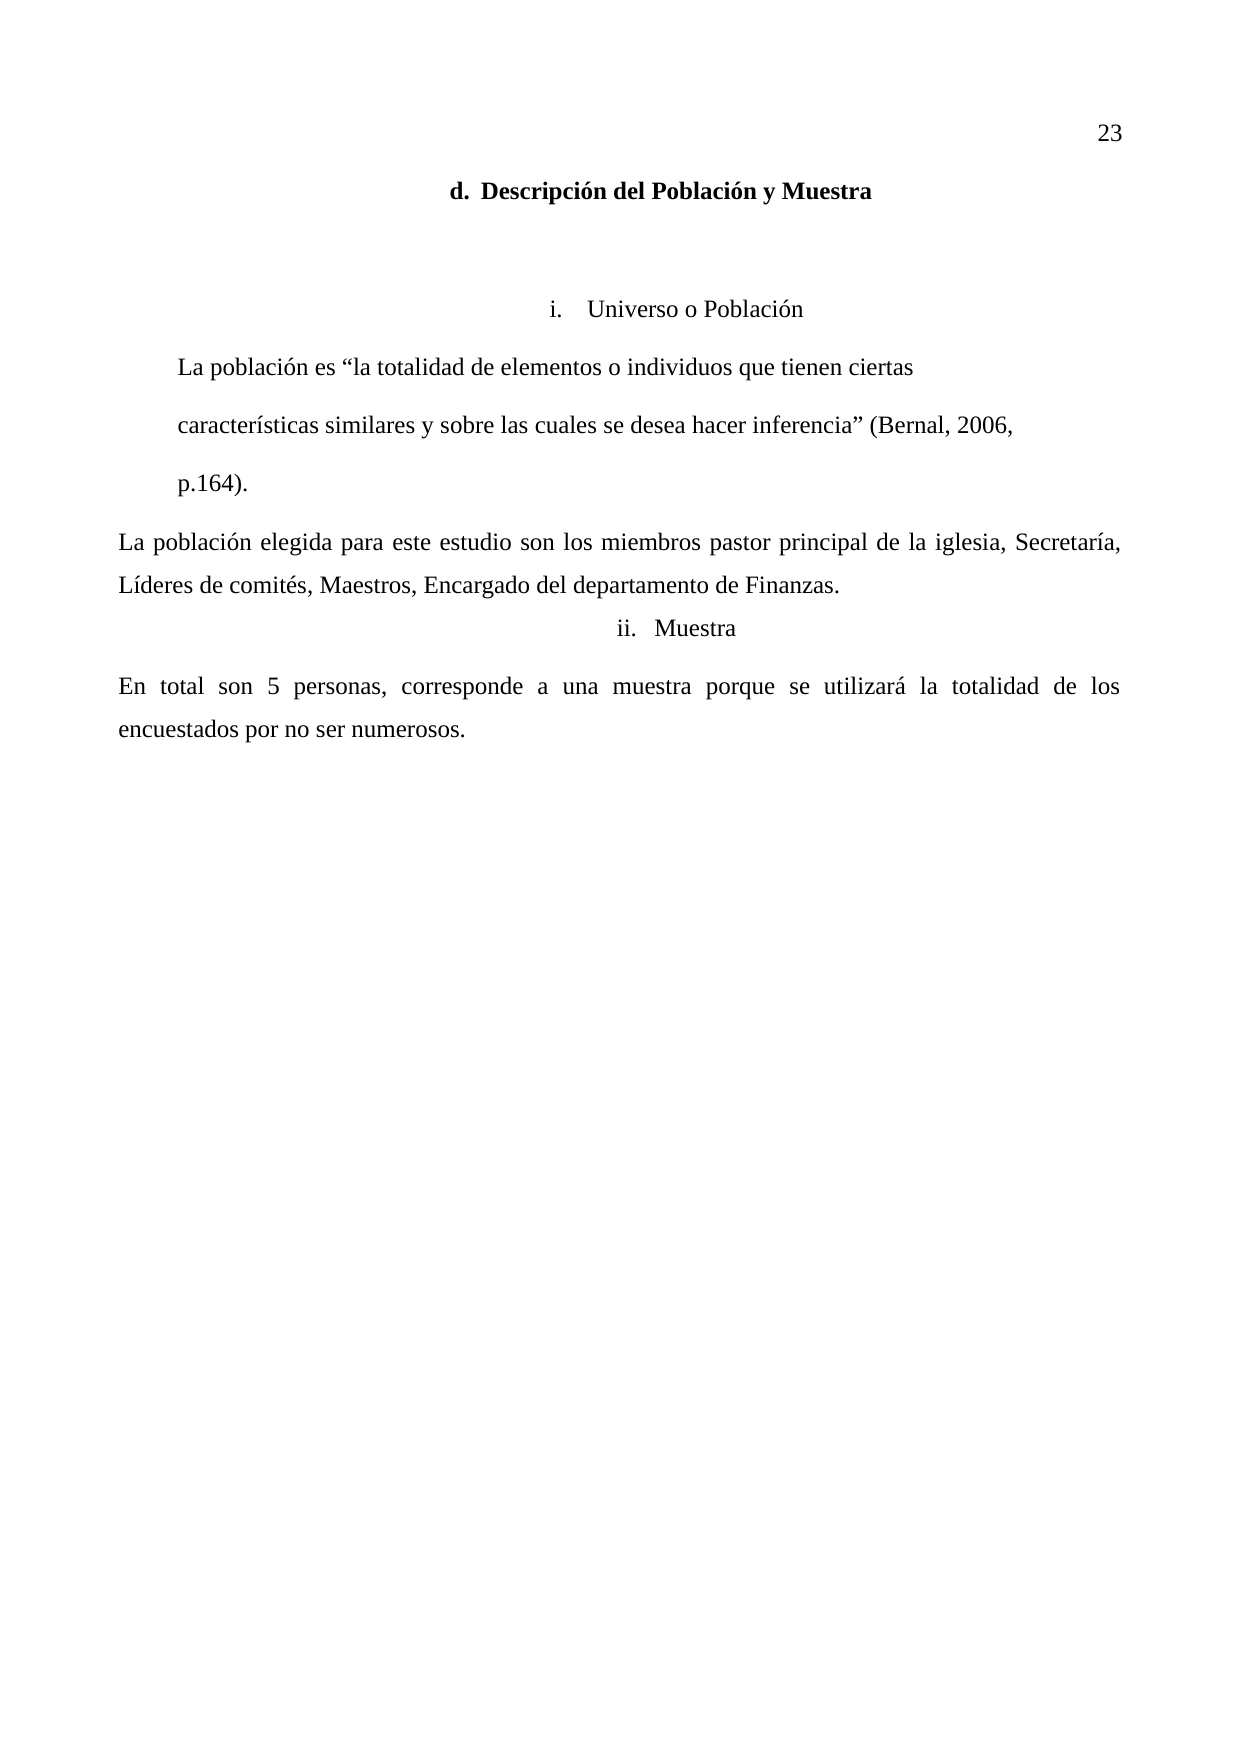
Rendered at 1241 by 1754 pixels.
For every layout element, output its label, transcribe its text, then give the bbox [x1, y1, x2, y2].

list Descripción del Población y Muestra [193, 176, 1122, 205]
text La población elegida para este estudio son los miembros pastor principal de la iglesia, Secretaría, Líderes de comités, Maestros, Encargado del departamento de Finanzas. [118, 527, 1122, 598]
list Universo o Población [231, 294, 1122, 322]
text p.164). [177, 468, 1063, 497]
text En total son 5 personas, corresponde a una muestra porque se utilizará la totalidad de los encuestados por no ser numerosos. [118, 671, 1122, 743]
text características similares y sobre las cuales se desea hacer inferencia” (Bernal, 2006, [177, 410, 1063, 439]
text La población es “la totalidad de elementos o individuos que tienen ciertas [177, 352, 1063, 381]
list Muestra [231, 613, 1122, 642]
